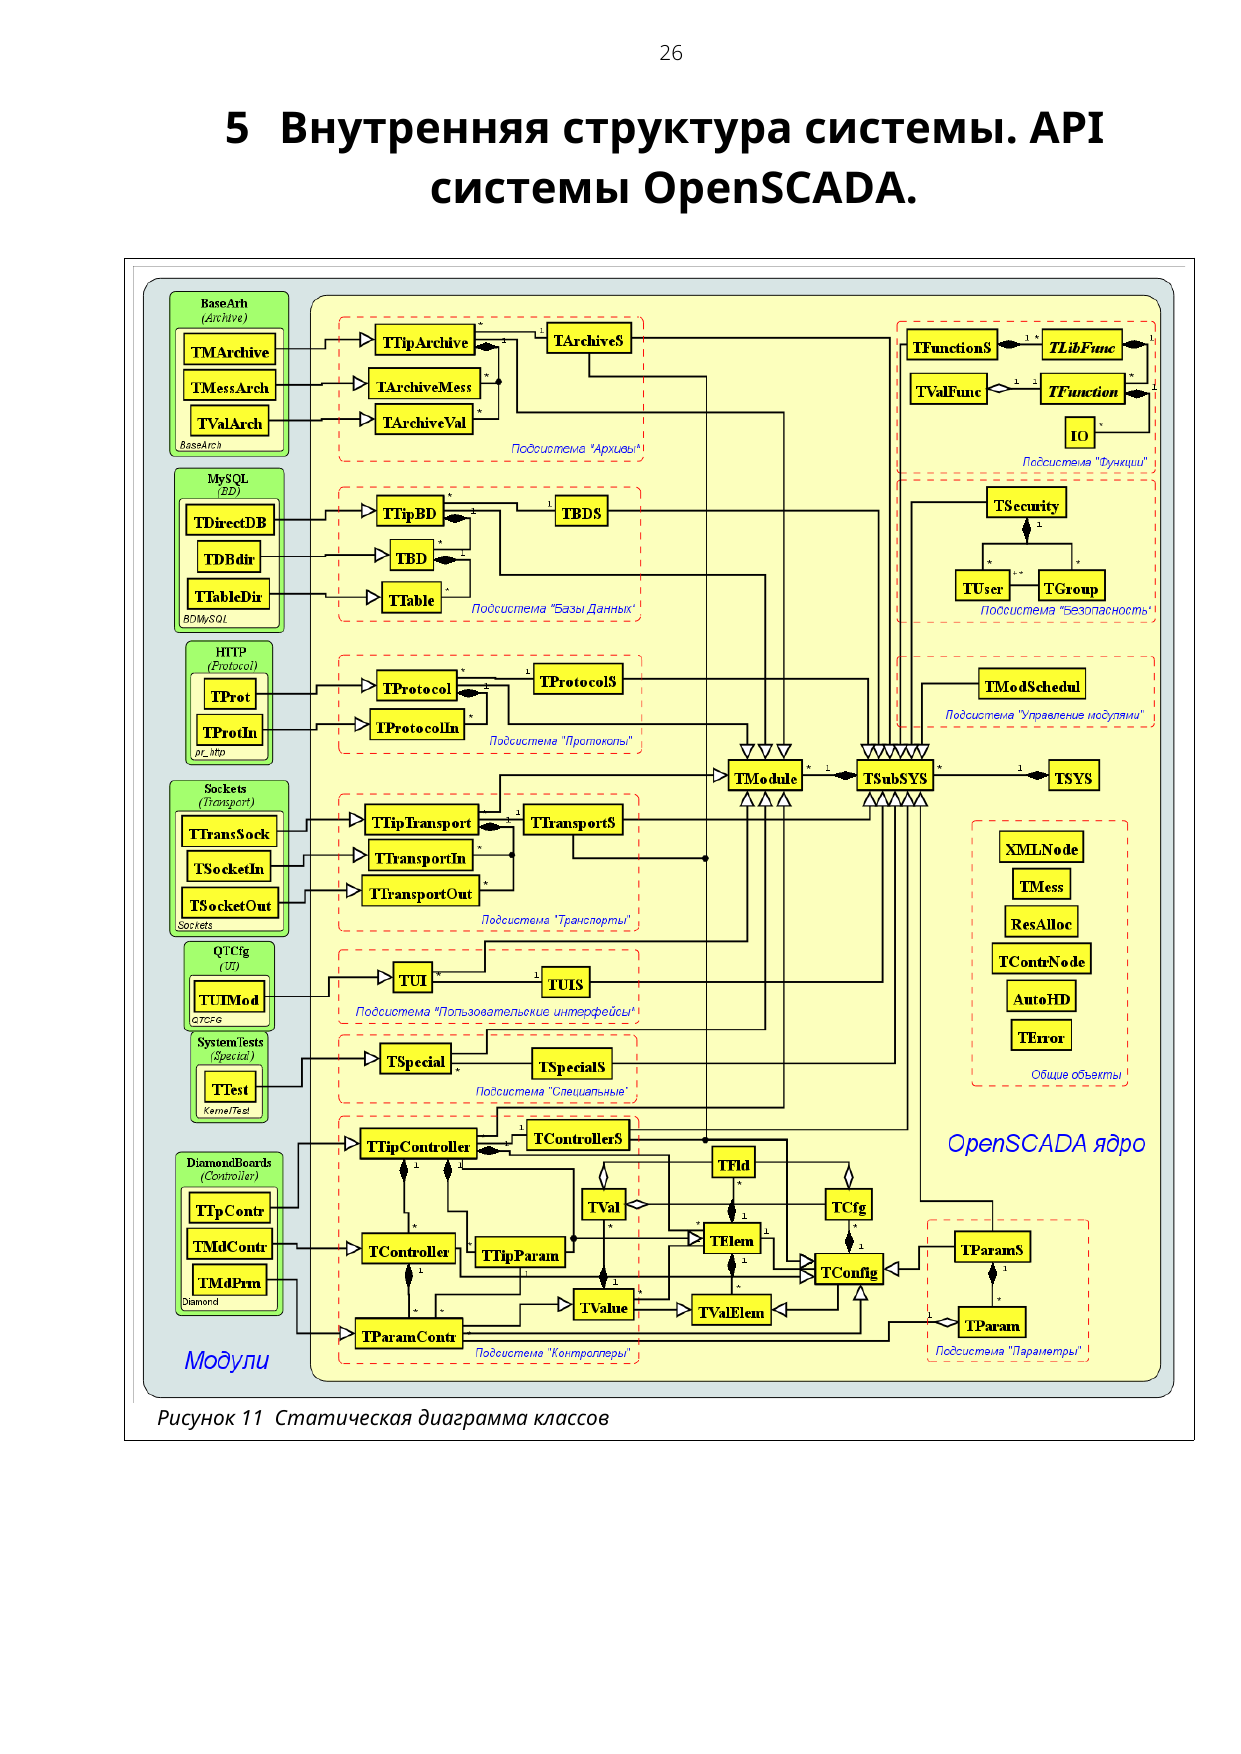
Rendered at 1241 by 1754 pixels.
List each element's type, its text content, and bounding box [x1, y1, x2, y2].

subtitle Внутренняя структура системы. API системы OpenSCADA. [118, 96, 1201, 216]
picture [133, 266, 1186, 1403]
text Рисунок 11 Статическая диаграмма классов [133, 1403, 1185, 1431]
